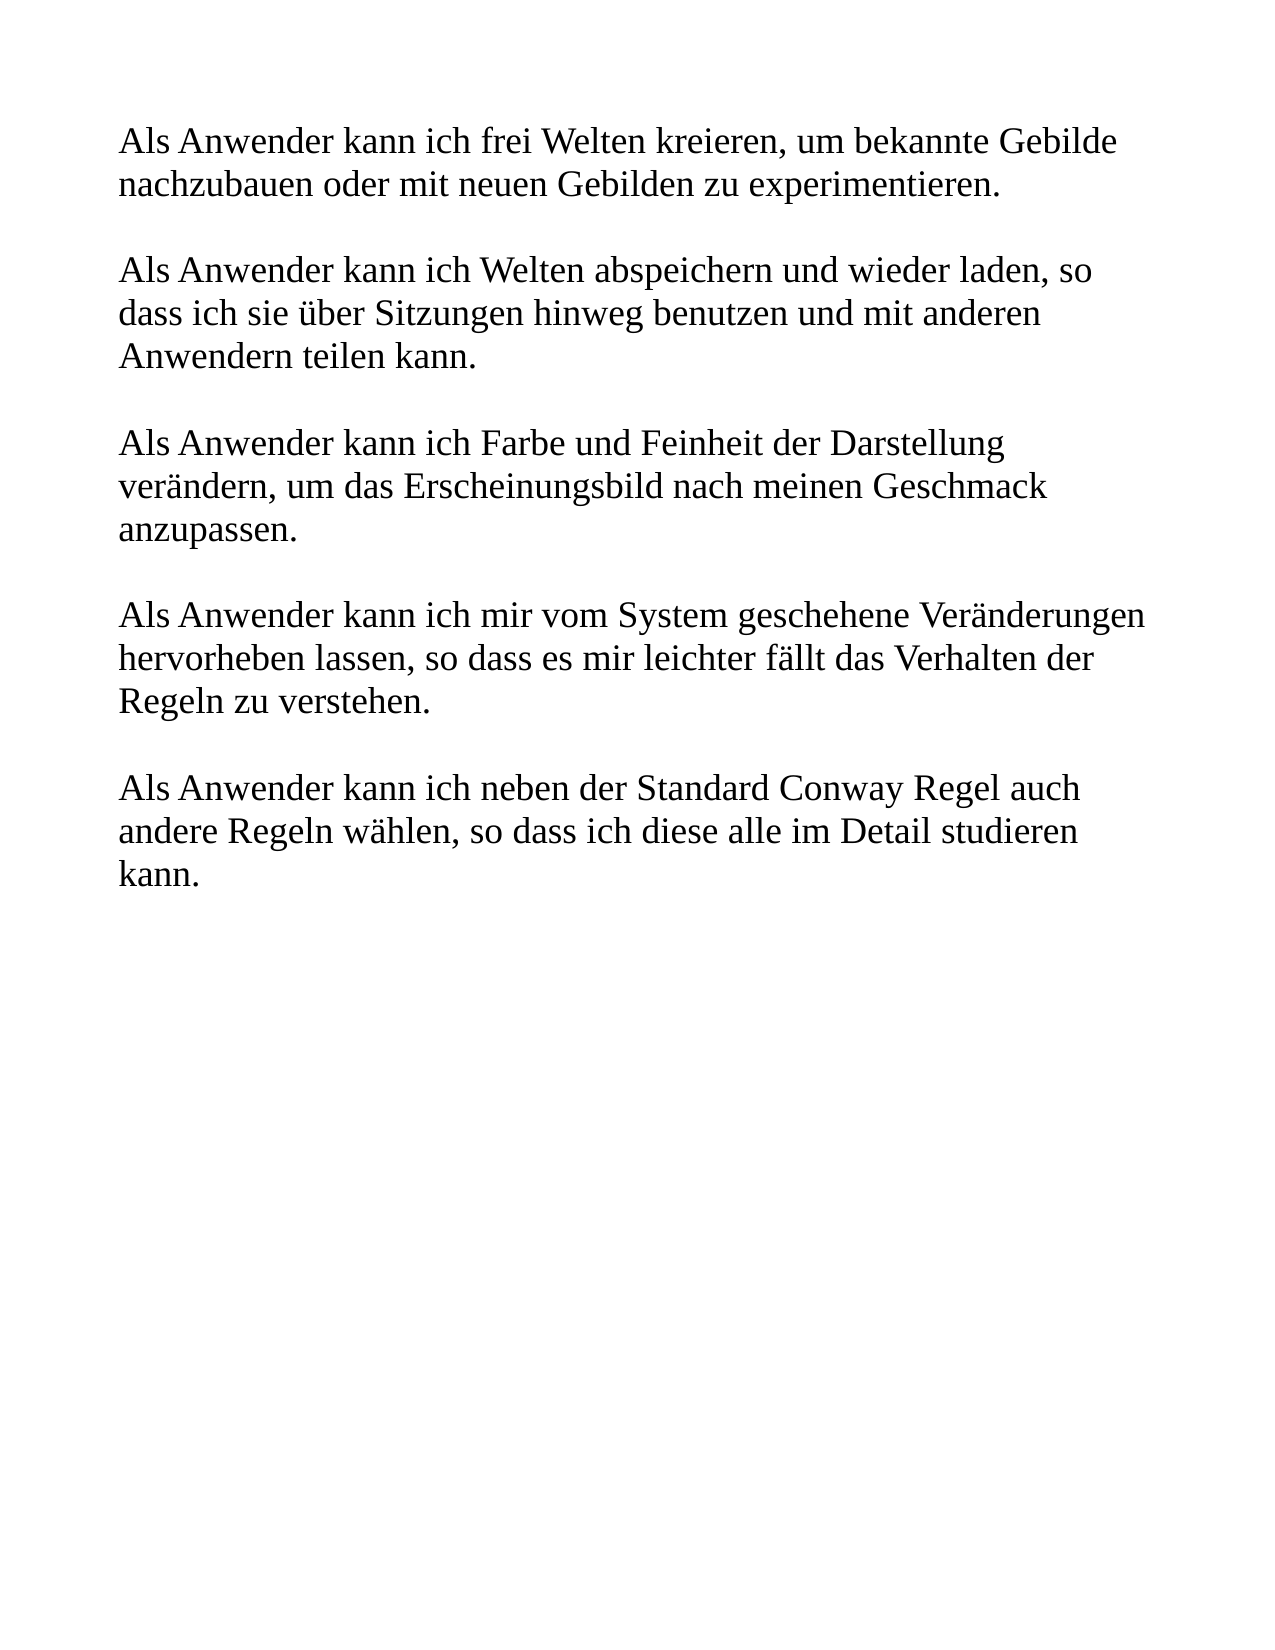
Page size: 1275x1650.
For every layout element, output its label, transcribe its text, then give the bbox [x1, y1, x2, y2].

text Als Anwender kann ich neben der Standard Conway Regel auch andere Regeln wählen, so dass ich diese alle im Detail studieren kann. [118, 765, 1157, 894]
text Als Anwender kann ich Welten abspeichern und wieder laden, so dass ich sie über Sitzungen hinweg benutzen und mit anderen Anwendern teilen kann. [118, 247, 1157, 377]
text Als Anwender kann ich Farbe und Feinheit der Darstellung verändern, um das Erscheinungsbild nach meinen Geschmack anzupassen. [118, 420, 1157, 549]
text Als Anwender kann ich frei Welten kreieren, um bekannte Gebilde nachzubauen oder mit neuen Gebilden zu experimentieren. [118, 118, 1157, 204]
text Als Anwender kann ich mir vom System geschehene Veränderungen hervorheben lassen, so dass es mir leichter fällt das Verhalten der Regeln zu verstehen. [118, 592, 1157, 722]
